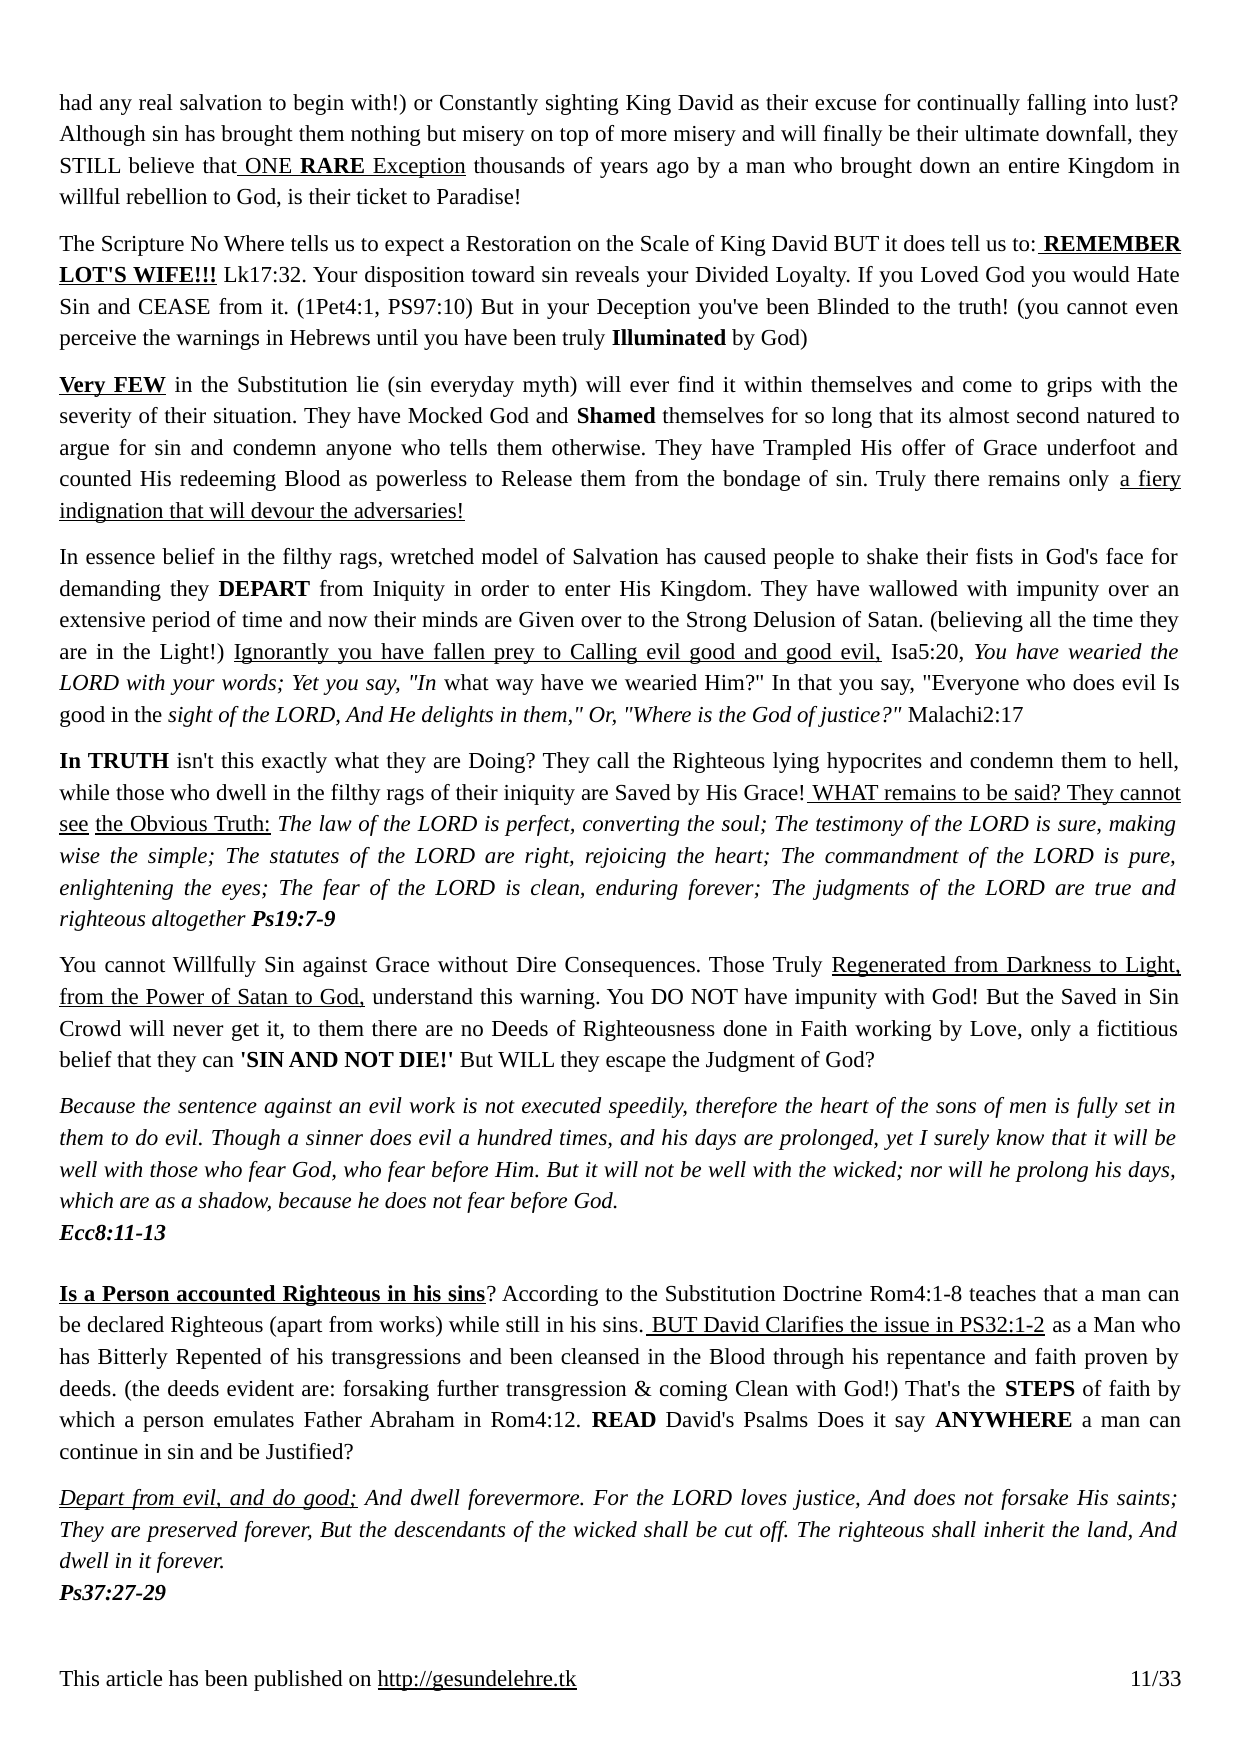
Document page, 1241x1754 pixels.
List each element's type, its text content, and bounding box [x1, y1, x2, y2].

text The Scripture No Where tells us to expect a Restoration on the Scale of King David BUT it does tell us to: REMEMBER LOT'S WIFE!!! Lk17:32. Your disposition toward sin reveals your Divided Loyalty. If you Loved God you would Hate Sin and CEASE from it. (1Pet4:1, PS97:10) But in your Deception you've been Blinded to the truth! (you cannot even perceive the warnings in Hebrews until you have been truly Illuminated by God) [59, 229, 1181, 351]
text In TRUTH isn't this exactly what they are Doing? They call the Righteous lying hypocrites and condemn them to hell, while those who dwell in the filthy rags of their iniquity are Saved by His Grace! WHAT remains to be said? They cannot see the Obvious Truth: The law of the LORD is perfect, converting the soul; The testimony of the LORD is sure, making wise the simple; The statutes of the LORD are right, rejoicing the heart; The commandment of the LORD is pure, enlightening the eyes; The fear of the LORD is clean, enduring forever; The judgments of the LORD are true and righteous altogether Ps19:7-9 [59, 747, 1181, 932]
text Depart from evil, and do good; And dwell forevermore. For the LORD loves justice, And does not forsake His saints; They are preserved forever, But the descendants of the wicked shall be cut off. The righteous shall inherit the land, And dwell in it forever. [59, 1484, 1181, 1574]
text Ecc8:11-13 [59, 1219, 1181, 1245]
text You cannot Willfully Sin against Grace without Dire Consequences. Those Truly Regenerated from Darkness to Light, from the Power of Satan to God, understand this warning. You DO NOT have impunity with God! But the Saved in Sin Crowd will never get it, to them there are no Deeds of Righteousness done in Faith working by Love, only a fictitious belief that they can 'SIN AND NOT DIE!' But WILL they escape the Judgment of God? [59, 952, 1181, 1073]
text Is a Person accounted Righteous in his sins? According to the Substitution Doctrine Rom4:1-8 teaches that a man can be declared Righteous (apart from works) while still in his sins. BUT David Clarifies the issue in PS32:1-2 as a Man who has Bitterly Repented of his transgressions and been cleansed in the Blood through his repentance and faith proven by deeds. (the deeds evident are: forsaking further transgression & coming Clean with God!) That's the STEPS of faith by which a person emulates Father Abraham in Rom4:12. READ David's Psalms Does it say ANYWHERE a man can continue in sin and be Justified? [59, 1280, 1181, 1464]
text In essence belief in the filthy rags, wretched model of Salvation has caused people to shake their fists in God's face for demanding they DEPART from Iniquity in order to enter His Kingdom. They have wallowed with impunity over an extensive period of time and now their minds are Given over to the Strong Delusion of Satan. (believing all the time they are in the Light!) Ignorantly you have fallen prey to Calling evil good and good evil, Isa5:20, You have wearied the LORD with your words; Yet you say, "In what way have we wearied Him?" In that you say, "Everyone who does evil Is good in the sight of the LORD, And He delights in them," Or, "Where is the God of justice?" Malachi2:17 [59, 543, 1181, 727]
text had any real salvation to begin with!) or Constantly sighting King David as their excuse for continually falling into lust? Although sin has brought them nothing but misery on top of more misery and will finally be their ultimate downfall, they STILL believe that ONE RARE Exception thousands of years ago by a man who brought down an entire Kingdom in willful rebellion to God, is their ticket to Paradise! [59, 88, 1181, 209]
text Very FEW in the Substitution lie (sin everyday myth) will ever find it within themselves and come to grips with the severity of their situation. They have Mocked God and Shamed themselves for so long that its almost second natured to argue for sin and condemn anyone who tells them otherwise. They have Trampled His offer of Grace underfoot and counted His redeeming Blood as powerless to Release them from the bondage of sin. Truly there remains only a fiery indignation that will devour the adversaries! [59, 371, 1181, 523]
text Because the sentence against an evil work is not executed speedily, therefore the heart of the sons of men is fully set in them to do evil. Though a sinner does evil a hundred times, and his days are prolonged, yet I surely know that it will be well with those who fear God, who fear before Him. But it will not be well with the wicked; nor will he prolong his days, which are as a shadow, because he does not fear before God. [59, 1093, 1181, 1214]
text Ps37:27-29 [59, 1579, 1181, 1605]
